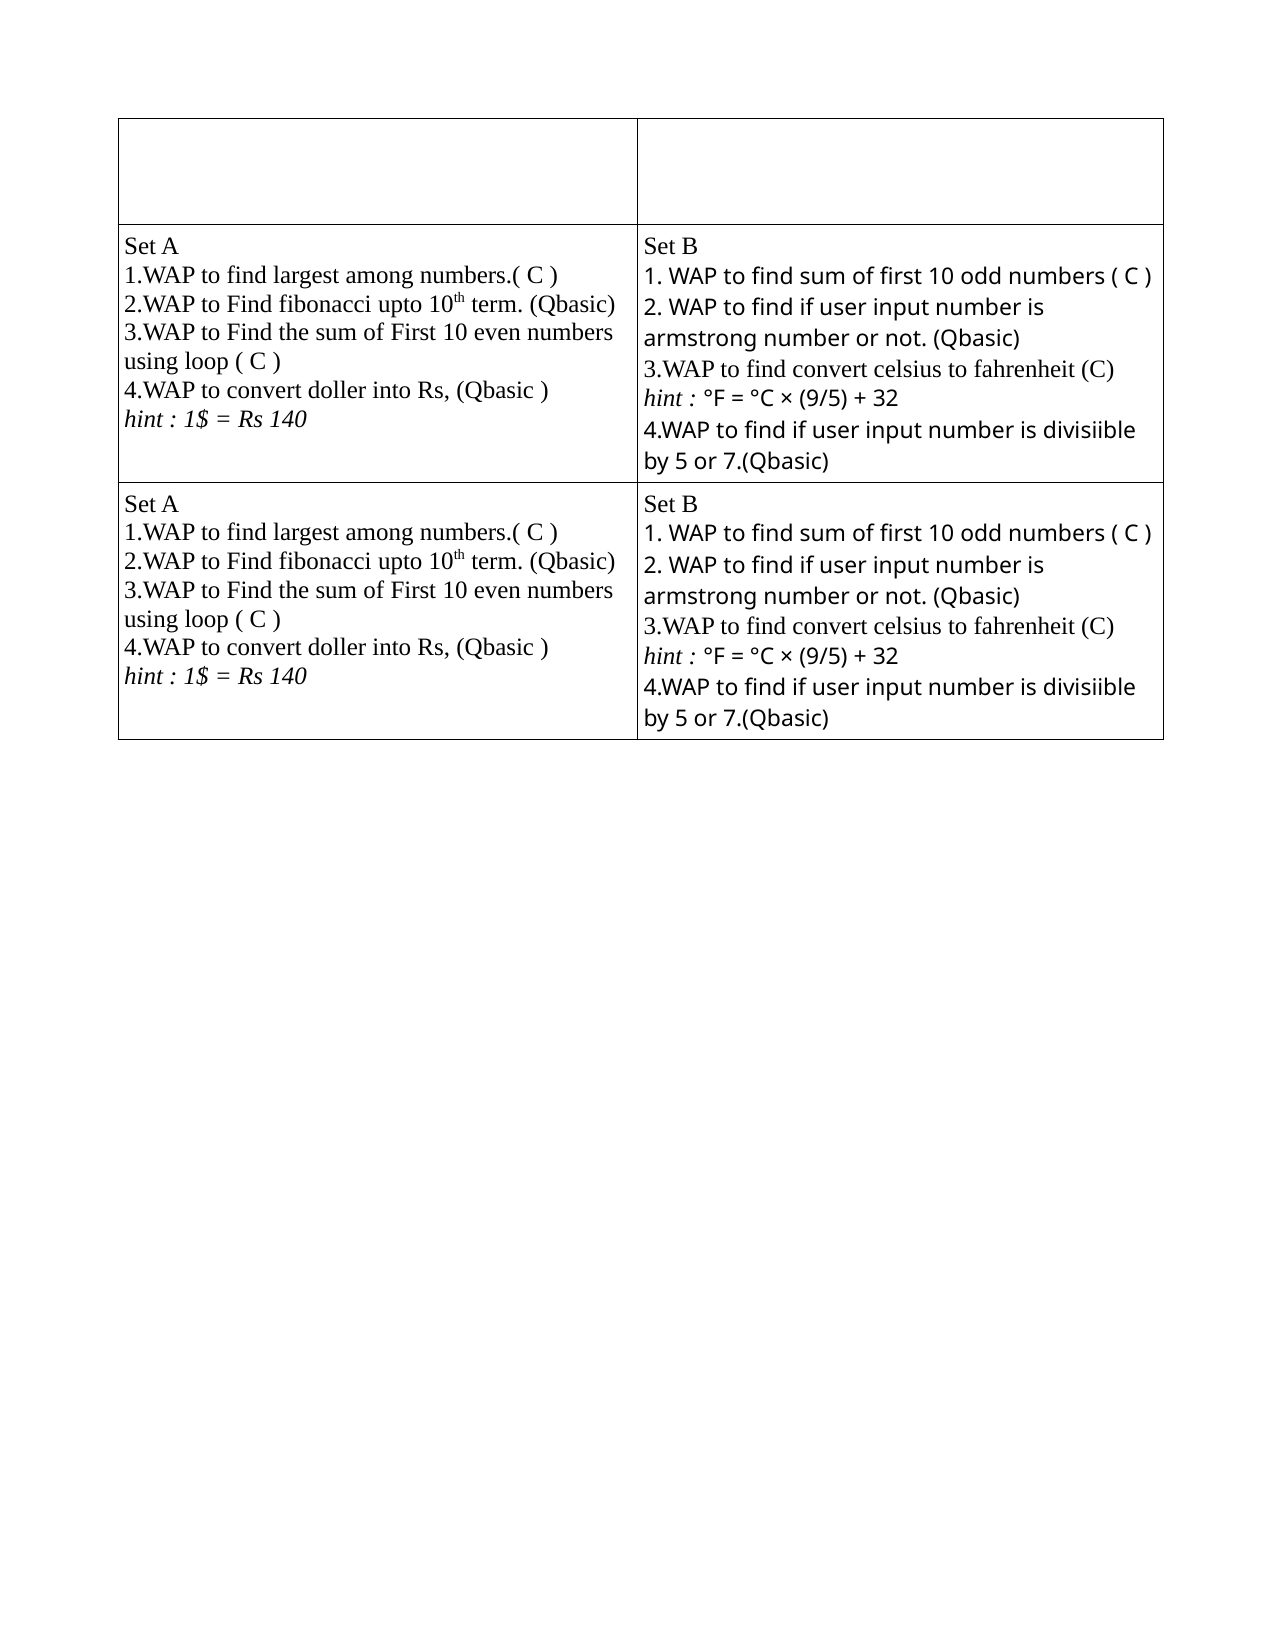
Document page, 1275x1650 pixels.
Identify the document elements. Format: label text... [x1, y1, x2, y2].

table_cell Set B 1. WAP to find sum of first 10 odd numbers ( C ) 2. WAP to find if user input number is armstrong number or not. (Qbasic) 3.WAP to find convert celsius to fahrenheit (C) hint : °F = °C × (9/5) + 32 4.WAP to find if user input number is divisiible by 5 or 7.(Qbasic) [638, 483, 1163, 739]
table_cell [119, 119, 637, 224]
table_cell Set A 1.WAP to find largest among numbers.( C ) 2.WAP to Find fibonacci upto 10th term. (Qbasic) 3.WAP to Find the sum of First 10 even numbers using loop ( C ) 4.WAP to convert doller into Rs, (Qbasic ) hint : 1$ = Rs 140 [119, 225, 637, 482]
table_cell [638, 119, 1163, 224]
table_cell Set B 1. WAP to find sum of first 10 odd numbers ( C ) 2. WAP to find if user input number is armstrong number or not. (Qbasic) 3.WAP to find convert celsius to fahrenheit (C) hint : °F = °C × (9/5) + 32 4.WAP to find if user input number is divisiible by 5 or 7.(Qbasic) [638, 225, 1163, 482]
table_cell Set A 1.WAP to find largest among numbers.( C ) 2.WAP to Find fibonacci upto 10th term. (Qbasic) 3.WAP to Find the sum of First 10 even numbers using loop ( C ) 4.WAP to convert doller into Rs, (Qbasic ) hint : 1$ = Rs 140 [119, 483, 637, 739]
